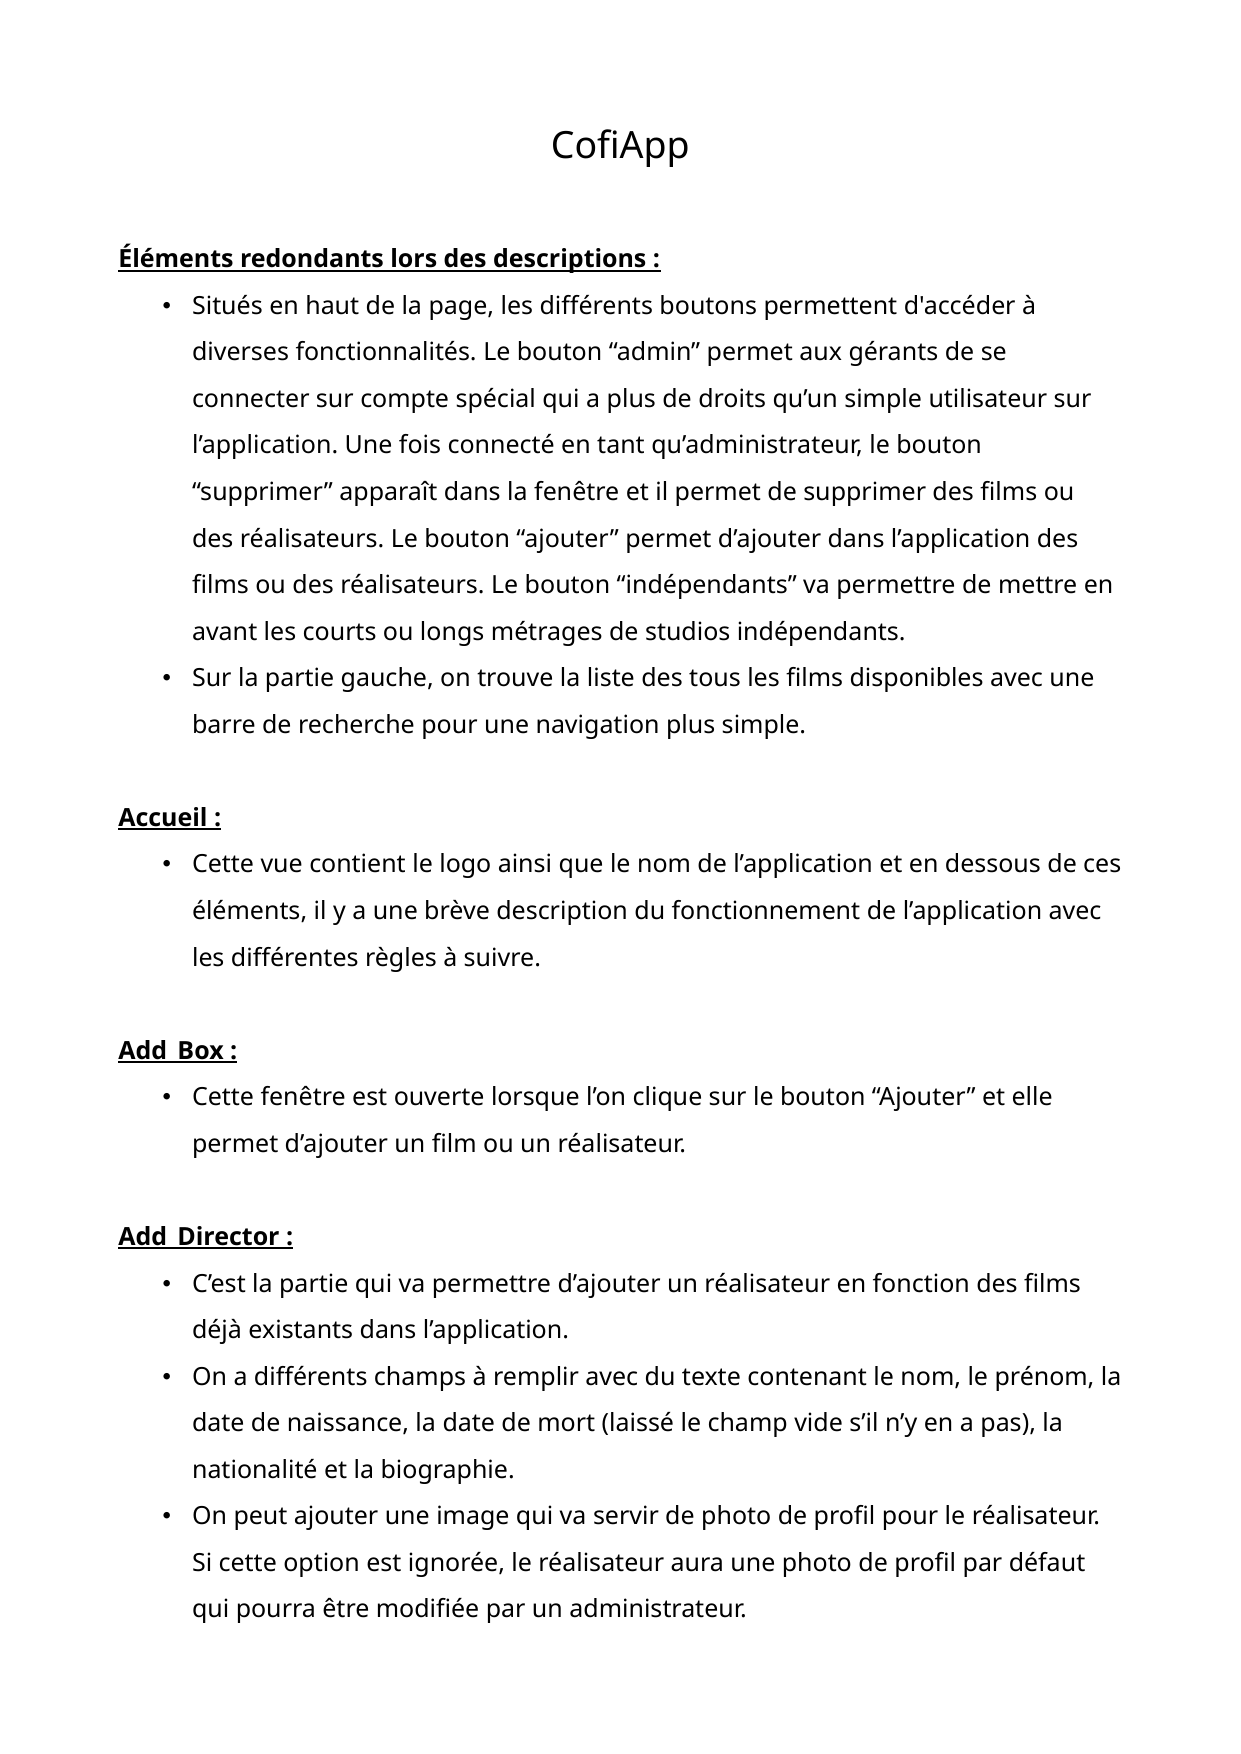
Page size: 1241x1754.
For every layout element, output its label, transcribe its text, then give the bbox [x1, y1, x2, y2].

text Éléments redondants lors des descriptions : [118, 241, 1122, 275]
list C’est la partie qui va permettre d’ajouter un réalisateur en fonction des films déjà existants dans l’application. [162, 1265, 1122, 1346]
list Cette fenêtre est ouverte lorsque l’on clique sur le bouton “Ajouter” et elle permet d’ajouter un film ou un réalisateur. [162, 1079, 1122, 1159]
text Accueil : [118, 799, 1122, 834]
text CofiApp [118, 118, 1122, 169]
list Sur la partie gauche, on trouve la liste des tous les films disponibles avec une barre de recherche pour une navigation plus simple. [162, 660, 1122, 741]
text Add_Box : [118, 1032, 1122, 1066]
list Cette vue contient le logo ainsi que le nom de l’application et en dessous de ces éléments, il y a une brève description du fonctionnement de l’application avec les différentes règles à suivre. [162, 846, 1122, 973]
list On a différents champs à remplir avec du texte contenant le nom, le prénom, la date de naissance, la date de mort (laissé le champ vide s’il n’y en a pas), la nationalité et la biographie. [162, 1358, 1122, 1486]
text Add_Director : [118, 1219, 1122, 1253]
list Situés en haut de la page, les différents boutons permettent d'accéder à diverses fonctionnalités. Le bouton “admin” permet aux gérants de se connecter sur compte spécial qui a plus de droits qu’un simple utilisateur sur l’application. Une fois connecté en tant qu’administrateur, le bouton “supprimer” apparaît dans la fenêtre et il permet de supprimer des films ou des réalisateurs. Le bouton “ajouter” permet d’ajouter dans l’application des films ou des réalisateurs. Le bouton “indépendants” va permettre de mettre en avant les courts ou longs métrages de studios indépendants. [162, 287, 1122, 647]
list On peut ajouter une image qui va servir de photo de profil pour le réalisateur. Si cette option est ignorée, le réalisateur aura une photo de profil par défaut qui pourra être modifiée par un administrateur. [162, 1498, 1122, 1625]
